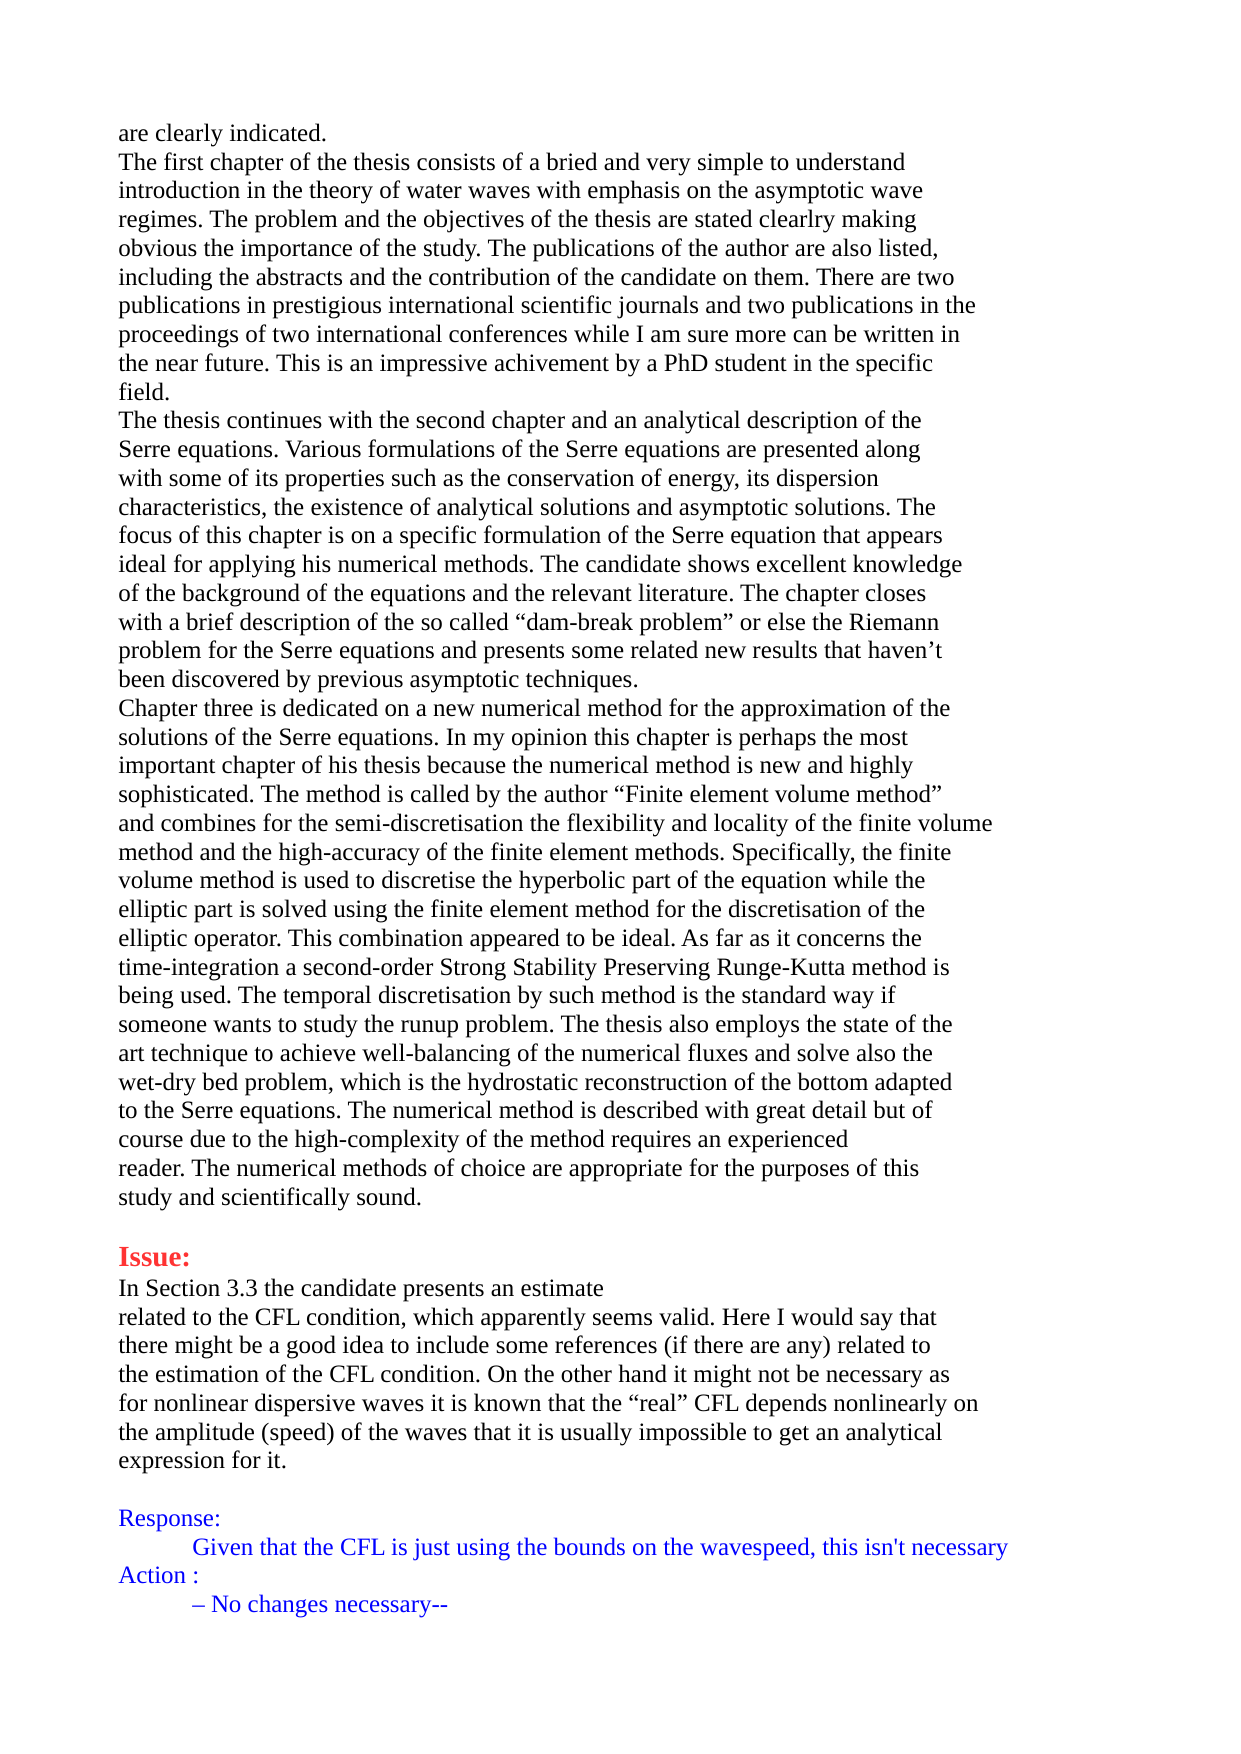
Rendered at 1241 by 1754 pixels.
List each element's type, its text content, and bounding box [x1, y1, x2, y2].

text including the abstracts and the contribution of the candidate on them. There are two [118, 262, 1122, 291]
text there might be a good idea to include some references (if there are any) related to [118, 1330, 1122, 1359]
text problem for the Serre equations and presents some related new results that haven’t [118, 636, 1122, 664]
text time-integration a second-order Strong Stability Preserving Runge-Kutta method is [118, 952, 1122, 981]
text field. [118, 377, 1122, 406]
text and combines for the semi-discretisation the flexibility and locality of the finite volume [118, 808, 1122, 837]
text the near future. This is an impressive achivement by a PhD student in the specific [118, 348, 1122, 377]
text someone wants to study the runup problem. The thesis also employs the state of the [118, 1009, 1122, 1038]
text elliptic operator. This combination appeared to be ideal. As far as it concerns the [118, 923, 1122, 952]
text expression for it. [118, 1445, 1122, 1474]
text In Section 3.3 the candidate presents an estimate [118, 1273, 1122, 1302]
text proceedings of two international conferences while I am sure more can be written in [118, 319, 1122, 348]
text with a brief description of the so called “dam-break problem” or else the Riemann [118, 607, 1122, 636]
text the amplitude (speed) of the waves that it is usually impossible to get an analytical [118, 1417, 1122, 1445]
text of the background of the equations and the relevant literature. The chapter closes [118, 578, 1122, 607]
text obvious the importance of the study. The publications of the author are also listed, [118, 233, 1122, 262]
text – No changes necessary-- [192, 1589, 1122, 1618]
text focus of this chapter is on a specific formulation of the Serre equation that appears [118, 521, 1122, 549]
text being used. The temporal discretisation by such method is the standard way if [118, 981, 1122, 1009]
text to the Serre equations. The numerical method is described with great detail but of [118, 1096, 1122, 1124]
text Issue: [118, 1239, 1122, 1273]
text Response: [118, 1503, 1122, 1532]
text art technique to achieve well-balancing of the numerical fluxes and solve also the [118, 1038, 1122, 1067]
text the estimation of the CFL condition. On the other hand it might not be necessary as [118, 1359, 1122, 1388]
text wet-dry bed problem, which is the hydrostatic reconstruction of the bottom adapted [118, 1067, 1122, 1096]
text related to the CFL condition, which apparently seems valid. Here I would say that [118, 1302, 1122, 1330]
text characteristics, the existence of analytical solutions and asymptotic solutions. The [118, 492, 1122, 521]
text reader. The numerical methods of choice are appropriate for the purposes of this [118, 1153, 1122, 1182]
text method and the high-accuracy of the finite element methods. Specifically, the finite [118, 837, 1122, 866]
text Given that the CFL is just using the bounds on the wavespeed, this isn't necessary [118, 1532, 1122, 1560]
text Action : [118, 1560, 1122, 1589]
text study and scientifically sound. [118, 1182, 1122, 1211]
text are clearly indicated. [118, 118, 1122, 147]
text for nonlinear dispersive waves it is known that the “real” CFL depends nonlinearly on [118, 1388, 1122, 1417]
text solutions of the Serre equations. In my opinion this chapter is perhaps the most [118, 722, 1122, 751]
text sophisticated. The method is called by the author “Finite element volume method” [118, 779, 1122, 808]
text volume method is used to discretise the hyperbolic part of the equation while the [118, 866, 1122, 894]
text important chapter of his thesis because the numerical method is new and highly [118, 751, 1122, 779]
text with some of its properties such as the conservation of energy, its dispersion [118, 463, 1122, 492]
text The thesis continues with the second chapter and an analytical description of the [118, 406, 1122, 434]
text The first chapter of the thesis consists of a bried and very simple to understand [118, 147, 1122, 176]
text course due to the high-complexity of the method requires an experienced [118, 1124, 1122, 1153]
text introduction in the theory of water waves with emphasis on the asymptotic wave [118, 176, 1122, 204]
text Chapter three is dedicated on a new numerical method for the approximation of the [118, 693, 1122, 722]
text elliptic part is solved using the finite element method for the discretisation of the [118, 894, 1122, 923]
text been discovered by previous asymptotic techniques. [118, 664, 1122, 693]
text Serre equations. Various formulations of the Serre equations are presented along [118, 434, 1122, 463]
text regimes. The problem and the objectives of the thesis are stated clearlry making [118, 204, 1122, 233]
text publications in prestigious international scientific journals and two publications in the [118, 291, 1122, 319]
text ideal for applying his numerical methods. The candidate shows excellent knowledge [118, 549, 1122, 578]
